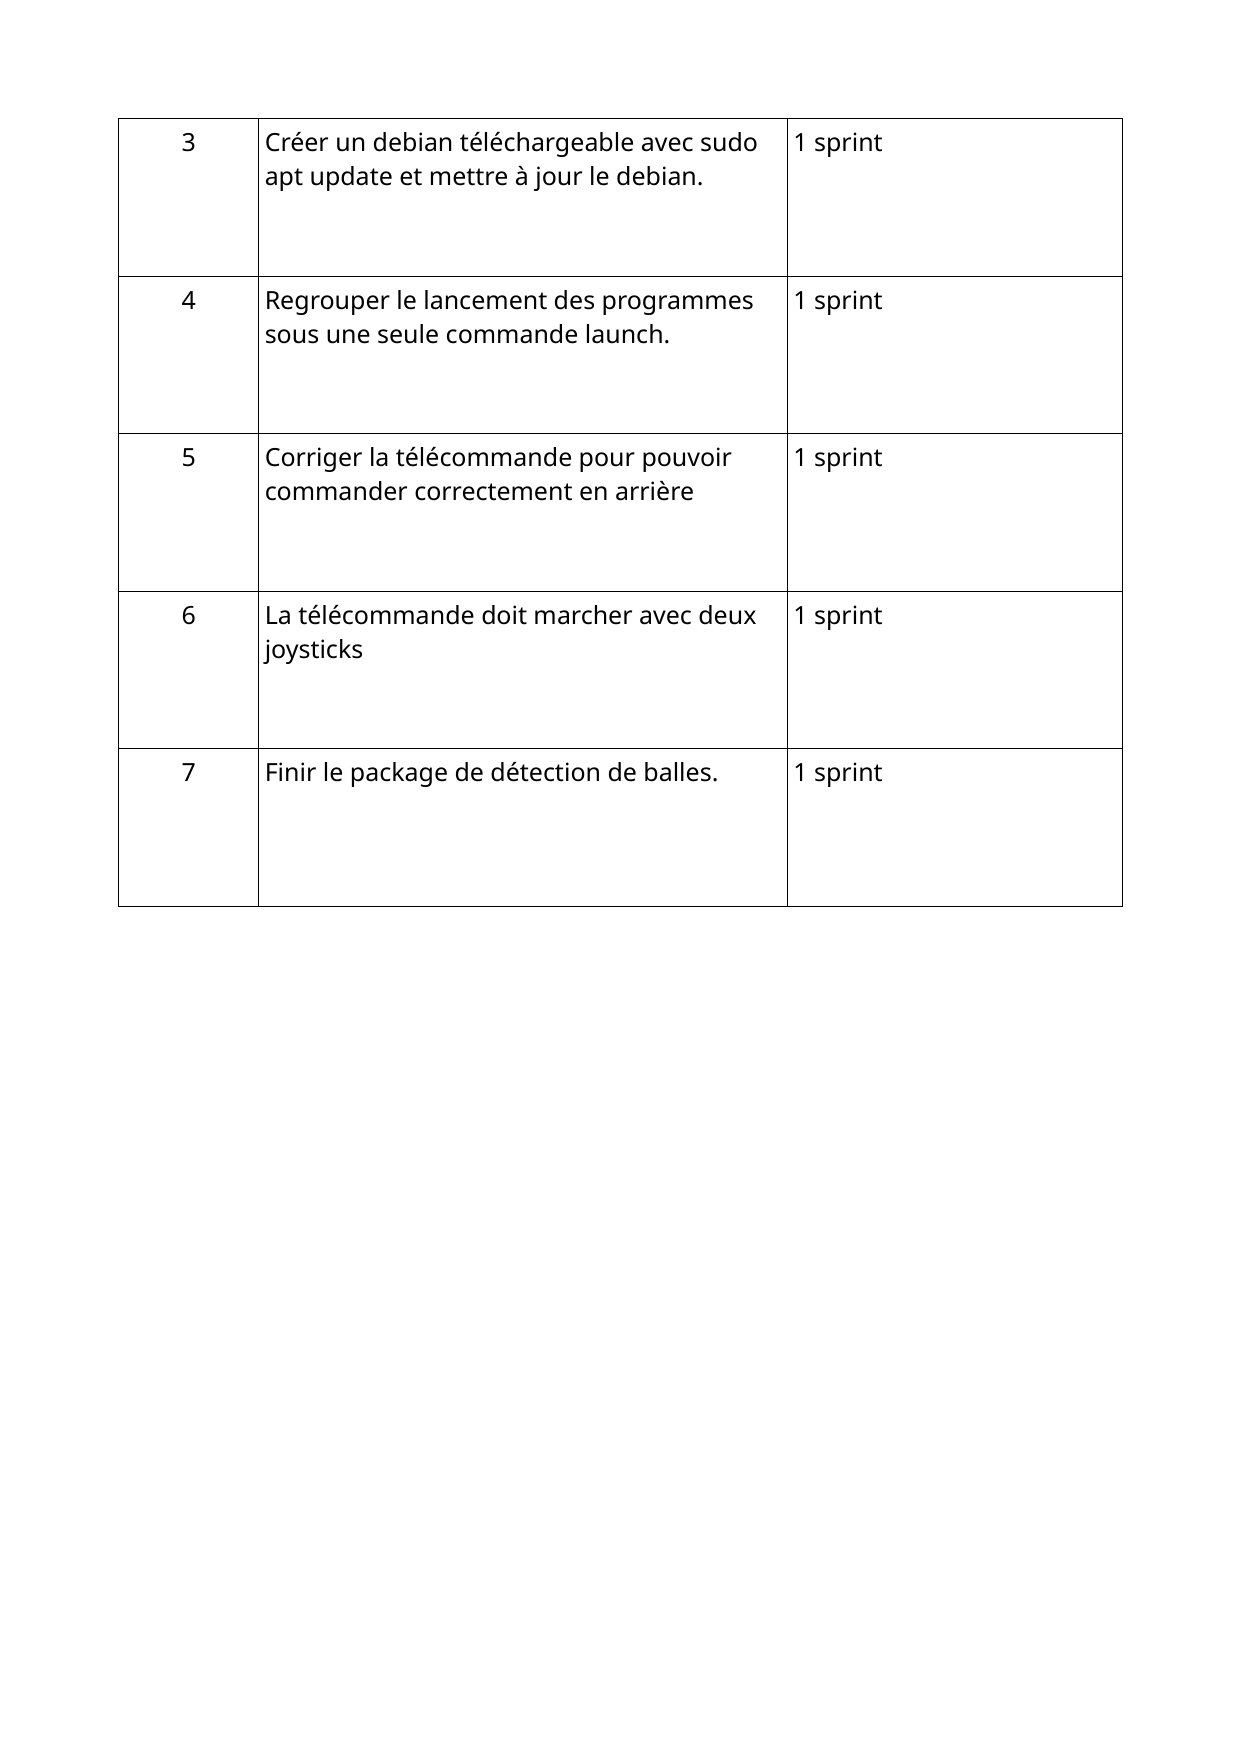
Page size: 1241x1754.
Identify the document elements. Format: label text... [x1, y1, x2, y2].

table_cell 6 [119, 592, 258, 748]
table_cell 4 [119, 277, 258, 433]
table_cell Corriger la télécommande pour pouvoir commander correctement en arrière [259, 434, 787, 591]
table_cell 1 sprint [788, 749, 1122, 906]
table_cell Regrouper le lancement des programmes sous une seule commande launch. [259, 277, 787, 433]
table_cell La télécommande doit marcher avec deux joysticks [259, 592, 787, 748]
table_cell Finir le package de détection de balles. [259, 749, 787, 906]
table_cell 7 [119, 749, 258, 906]
table_cell 1 sprint [788, 277, 1122, 433]
table_cell 3 [119, 119, 258, 276]
table_cell 1 sprint [788, 592, 1122, 748]
table_cell Créer un debian téléchargeable avec sudo apt update et mettre à jour le debian. [259, 119, 787, 276]
table_cell 1 sprint [788, 119, 1122, 276]
table_cell 1 sprint [788, 434, 1122, 591]
table_cell 5 [119, 434, 258, 591]
